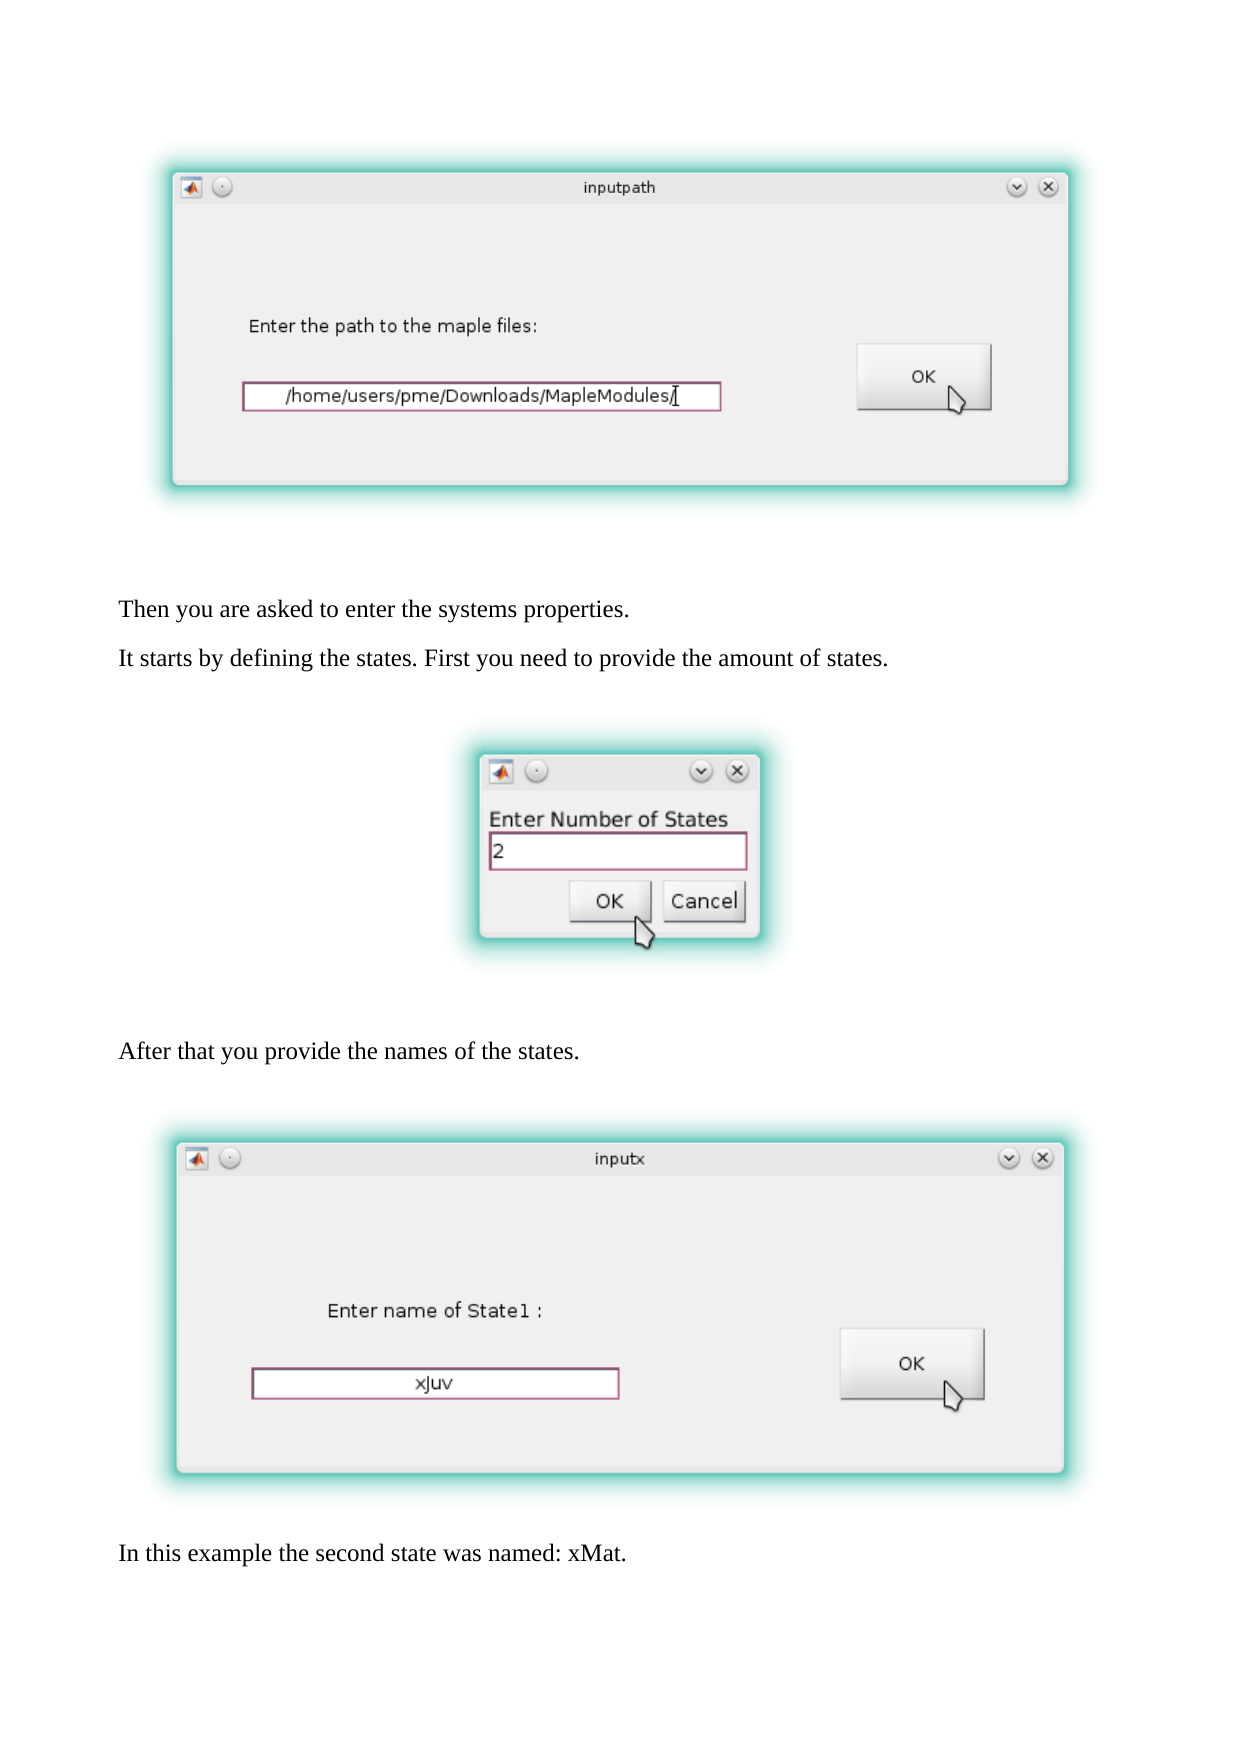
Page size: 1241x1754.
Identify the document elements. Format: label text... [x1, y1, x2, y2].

text Then you are asked to enter the systems properties. [118, 594, 1122, 623]
picture [118, 118, 1123, 540]
text In this example the second state was named: xMat. [118, 1532, 1122, 1566]
picture [118, 1085, 1123, 1532]
text It starts by defining the states. First you need to provide the amount of states. [118, 643, 1122, 672]
text After that you provide the names of the states. [118, 1036, 1122, 1065]
picture [417, 692, 823, 1001]
